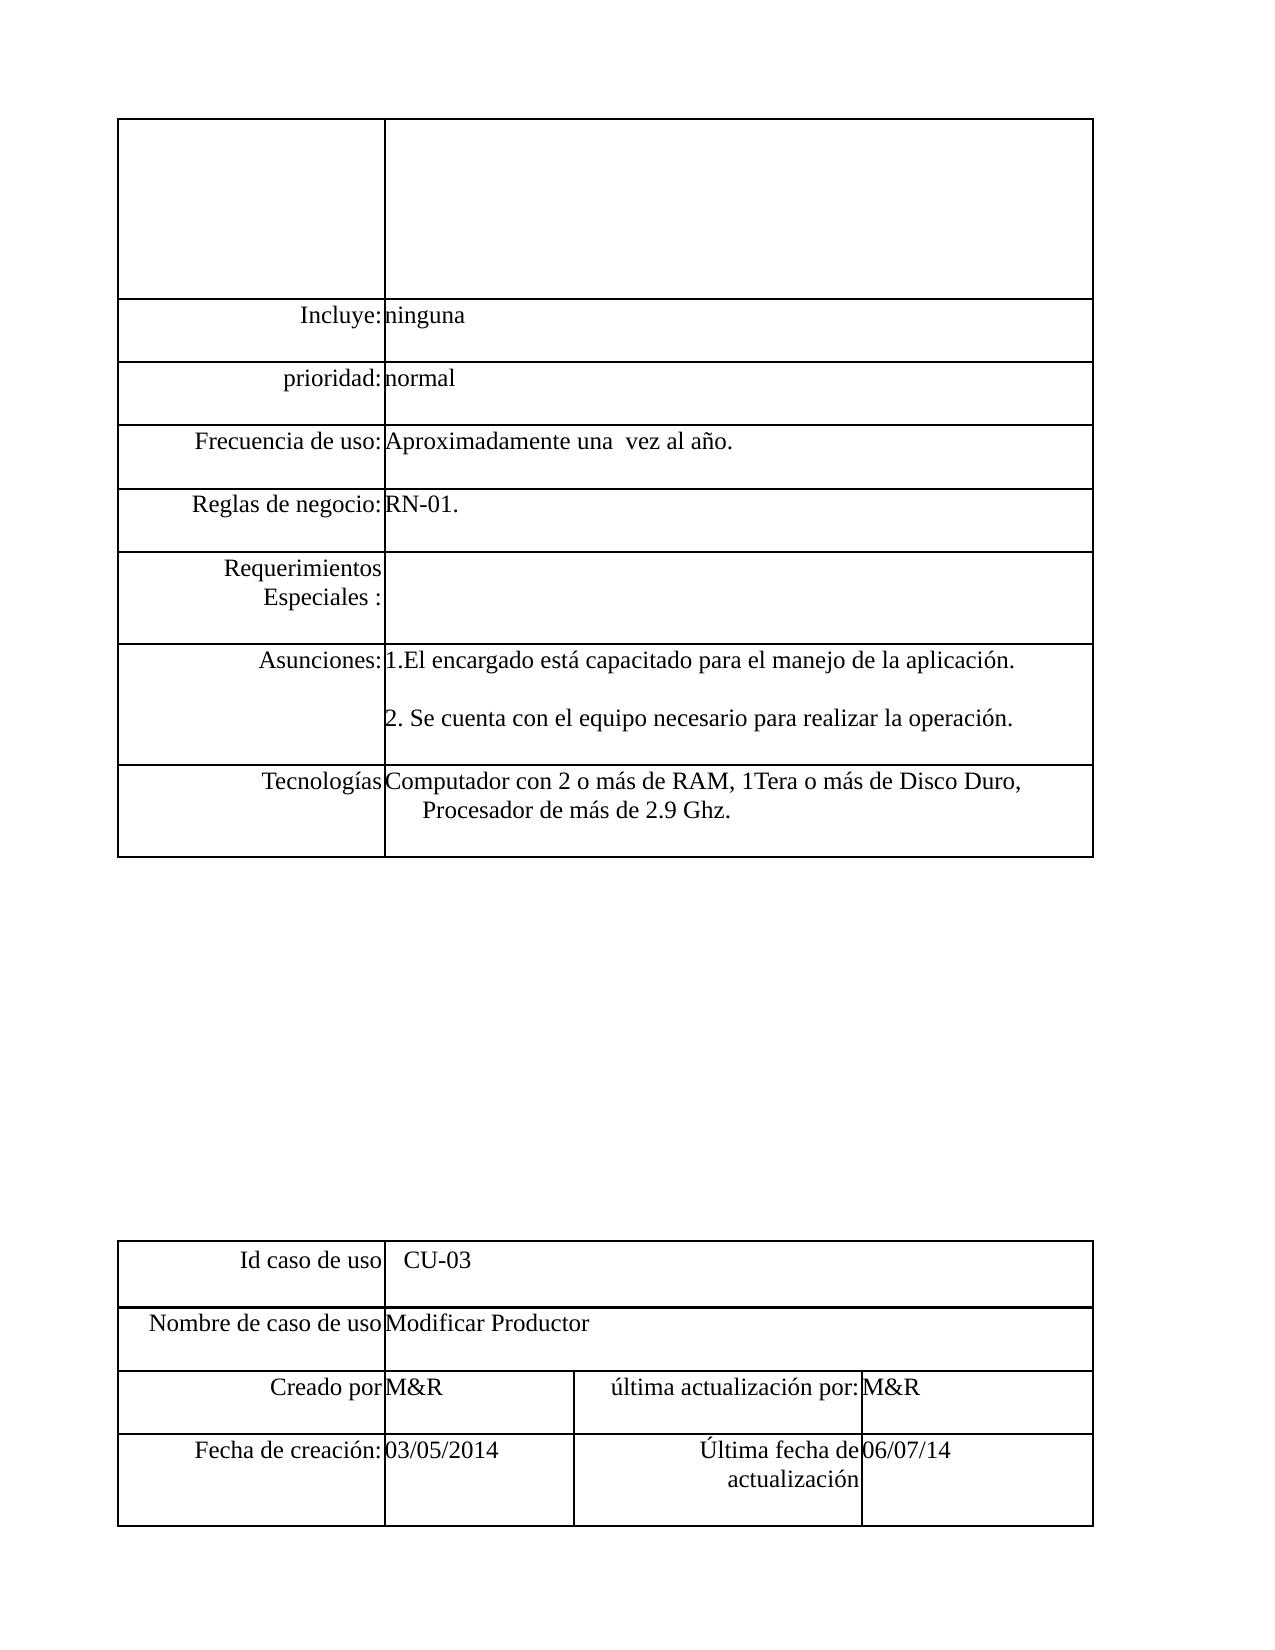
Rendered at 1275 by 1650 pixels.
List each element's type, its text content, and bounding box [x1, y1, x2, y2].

table_cell 07/06/14 [863, 1435, 1092, 1525]
table_cell [119, 120, 384, 298]
table_header CU-03 [386, 1242, 1092, 1306]
table_cell M&R [386, 1372, 573, 1433]
table_cell Requerimientos Especiales : [119, 553, 384, 643]
table_cell Asunciones: [119, 645, 384, 764]
table_cell RN-01. [386, 490, 1092, 551]
table_cell Fecha de creación: [119, 1435, 384, 1525]
table_cell Incluye: [119, 300, 384, 361]
table_header Id caso de uso [119, 1242, 384, 1306]
table_cell última actualización por: [575, 1372, 861, 1433]
table_cell [386, 553, 1092, 643]
table_cell Modificar Productor [386, 1309, 1092, 1369]
table_cell Última fecha de actualización [575, 1435, 861, 1525]
table_cell [386, 120, 1092, 298]
table_cell Computador con 2 o más de RAM, 1Tera o más de Disco Duro, Procesador de más de 2.9 Ghz. [386, 766, 1092, 856]
table_cell ninguna [386, 300, 1092, 361]
table_cell Reglas de negocio: [119, 490, 384, 551]
table_cell Tecnologías [119, 766, 384, 856]
table_cell normal [386, 363, 1092, 424]
table_cell M&R [863, 1372, 1092, 1433]
table_cell Frecuencia de uso: [119, 426, 384, 487]
table_cell prioridad: [119, 363, 384, 424]
table_cell Aproximadamente una vez al año. [386, 426, 1092, 487]
table_cell Creado por [119, 1372, 384, 1433]
table_cell Nombre de caso de uso [119, 1309, 384, 1369]
table_cell 03/05/2014 [386, 1435, 573, 1525]
table_cell 1.El encargado está capacitado para el manejo de la aplicación. 2. Se cuenta con el equipo necesario para realizar la operación. [386, 645, 1092, 764]
